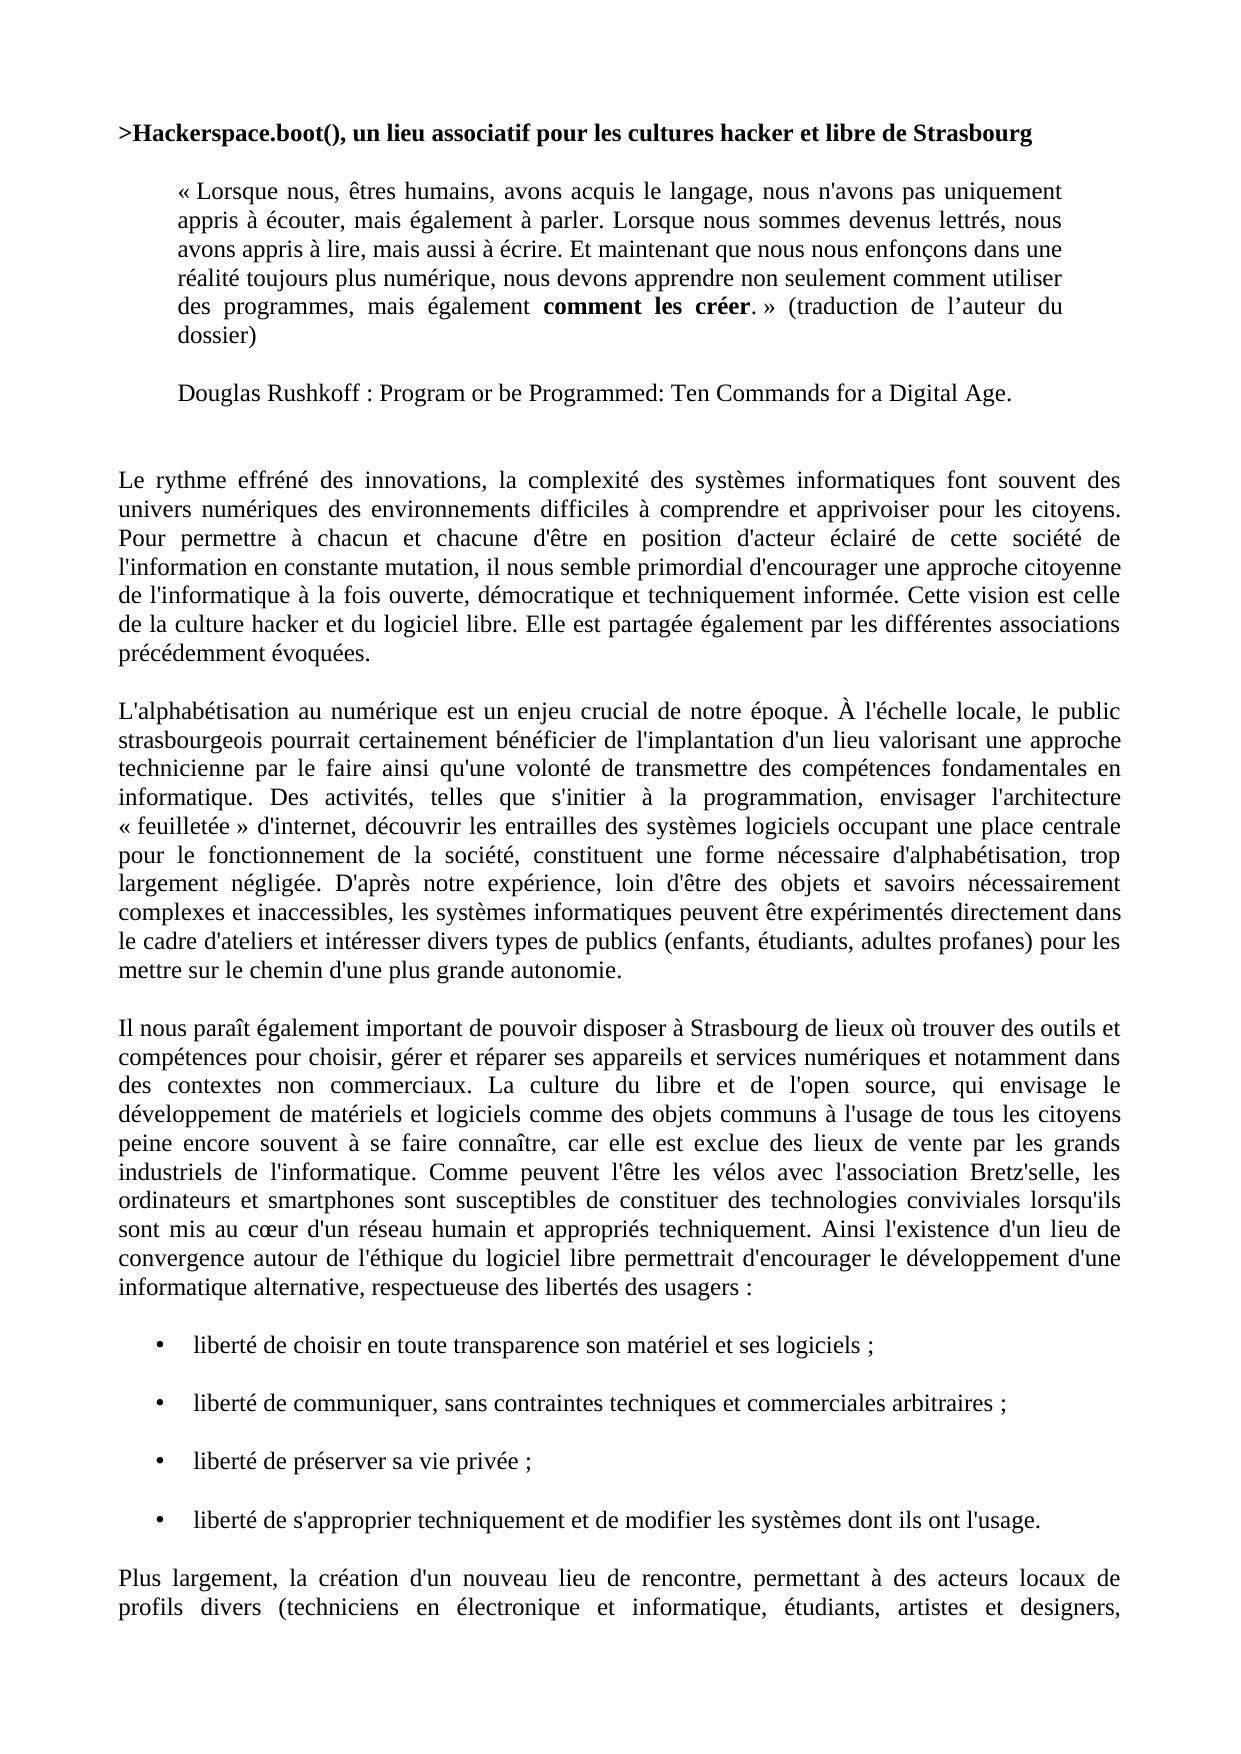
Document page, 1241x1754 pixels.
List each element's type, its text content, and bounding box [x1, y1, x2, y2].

text Le rythme effréné des innovations, la complexité des systèmes informatiques font souvent des univers numériques des environnements difficiles à comprendre et apprivoiser pour les citoyens. Pour permettre à chacun et chacune d'être en position d'acteur éclairé de cette société de l'information en constante mutation, il nous semble primordial d'encourager une approche citoyenne de l'informatique à la fois ouverte, démocratique et techniquement informée. Cette vision est celle de la culture hacker et du logiciel libre. Elle est partagée également par les différentes associations précédemment évoquées. [118, 437, 1122, 667]
list liberté de préserver sa vie privée ; [156, 1446, 1122, 1475]
text Plus largement, la création d'un nouveau lieu de rencontre, permettant à des acteurs locaux de profils divers (techniciens en électronique et informatique, étudiants, artistes et designers, [118, 1563, 1122, 1620]
text « Lorsque nous, êtres humains, avons acquis le langage, nous n'avons pas uniquement appris à écouter, mais également à parler. Lorsque nous sommes devenus lettrés, nous avons appris à lire, mais aussi à écrire. Et maintenant que nous nous enfonçons dans une réalité toujours plus numérique, nous devons apprendre non seulement comment utiliser des programmes, mais également comment les créer. » (traduction de l’auteur du dossier) [177, 176, 1063, 349]
text Douglas Rushkoff : Program or be Programmed: Ten Commands for a Digital Age. [177, 378, 1063, 407]
text Il nous paraît également important de pouvoir disposer à Strasbourg de lieux où trouver des outils et compétences pour choisir, gérer et réparer ses appareils et services numériques et notamment dans des contextes non commerciaux. La culture du libre et de l'open source, qui envisage le développement de matériels et logiciels comme des objets communs à l'usage de tous les citoyens peine encore souvent à se faire connaître, car elle est exclue des lieux de vente par les grands industriels de l'informatique. Comme peuvent l'être les vélos avec l'association Bretz'selle, les ordinateurs et smartphones sont susceptibles de constituer des technologies conviviales lorsqu'ils sont mis au cœur d'un réseau humain et appropriés techniquement. Ainsi l'existence d'un lieu de convergence autour de l'éthique du logiciel libre permettrait d'encourager le développement d'une informatique alternative, respectueuse des libertés des usagers : [118, 1013, 1122, 1301]
text L'alphabétisation au numérique est un enjeu crucial de notre époque. À l'échelle locale, le public strasbourgeois pourrait certainement bénéficier de l'implantation d'un lieu valorisant une approche technicienne par le faire ainsi qu'une volonté de transmettre des compétences fondamentales en informatique. Des activités, telles que s'initier à la programmation, envisager l'architecture « feuilletée » d'internet, découvrir les entrailles des systèmes logiciels occupant une place centrale pour le fonctionnement de la société, constituent une forme nécessaire d'alphabétisation, trop largement négligée. D'après notre expérience, loin d'être des objets et savoirs nécessairement complexes et inaccessibles, les systèmes informatiques peuvent être expérimentés directement dans le cadre d'ateliers et intéresser divers types de publics (enfants, étudiants, adultes profanes) pour les mettre sur le chemin d'une plus grande autonomie. [118, 696, 1122, 983]
list liberté de s'approprier techniquement et de modifier les systèmes dont ils ont l'usage. [156, 1505, 1122, 1533]
list liberté de communiquer, sans contraintes techniques et commerciales arbitraires ; [156, 1388, 1122, 1417]
list liberté de choisir en toute transparence son matériel et ses logiciels ; [156, 1330, 1122, 1359]
